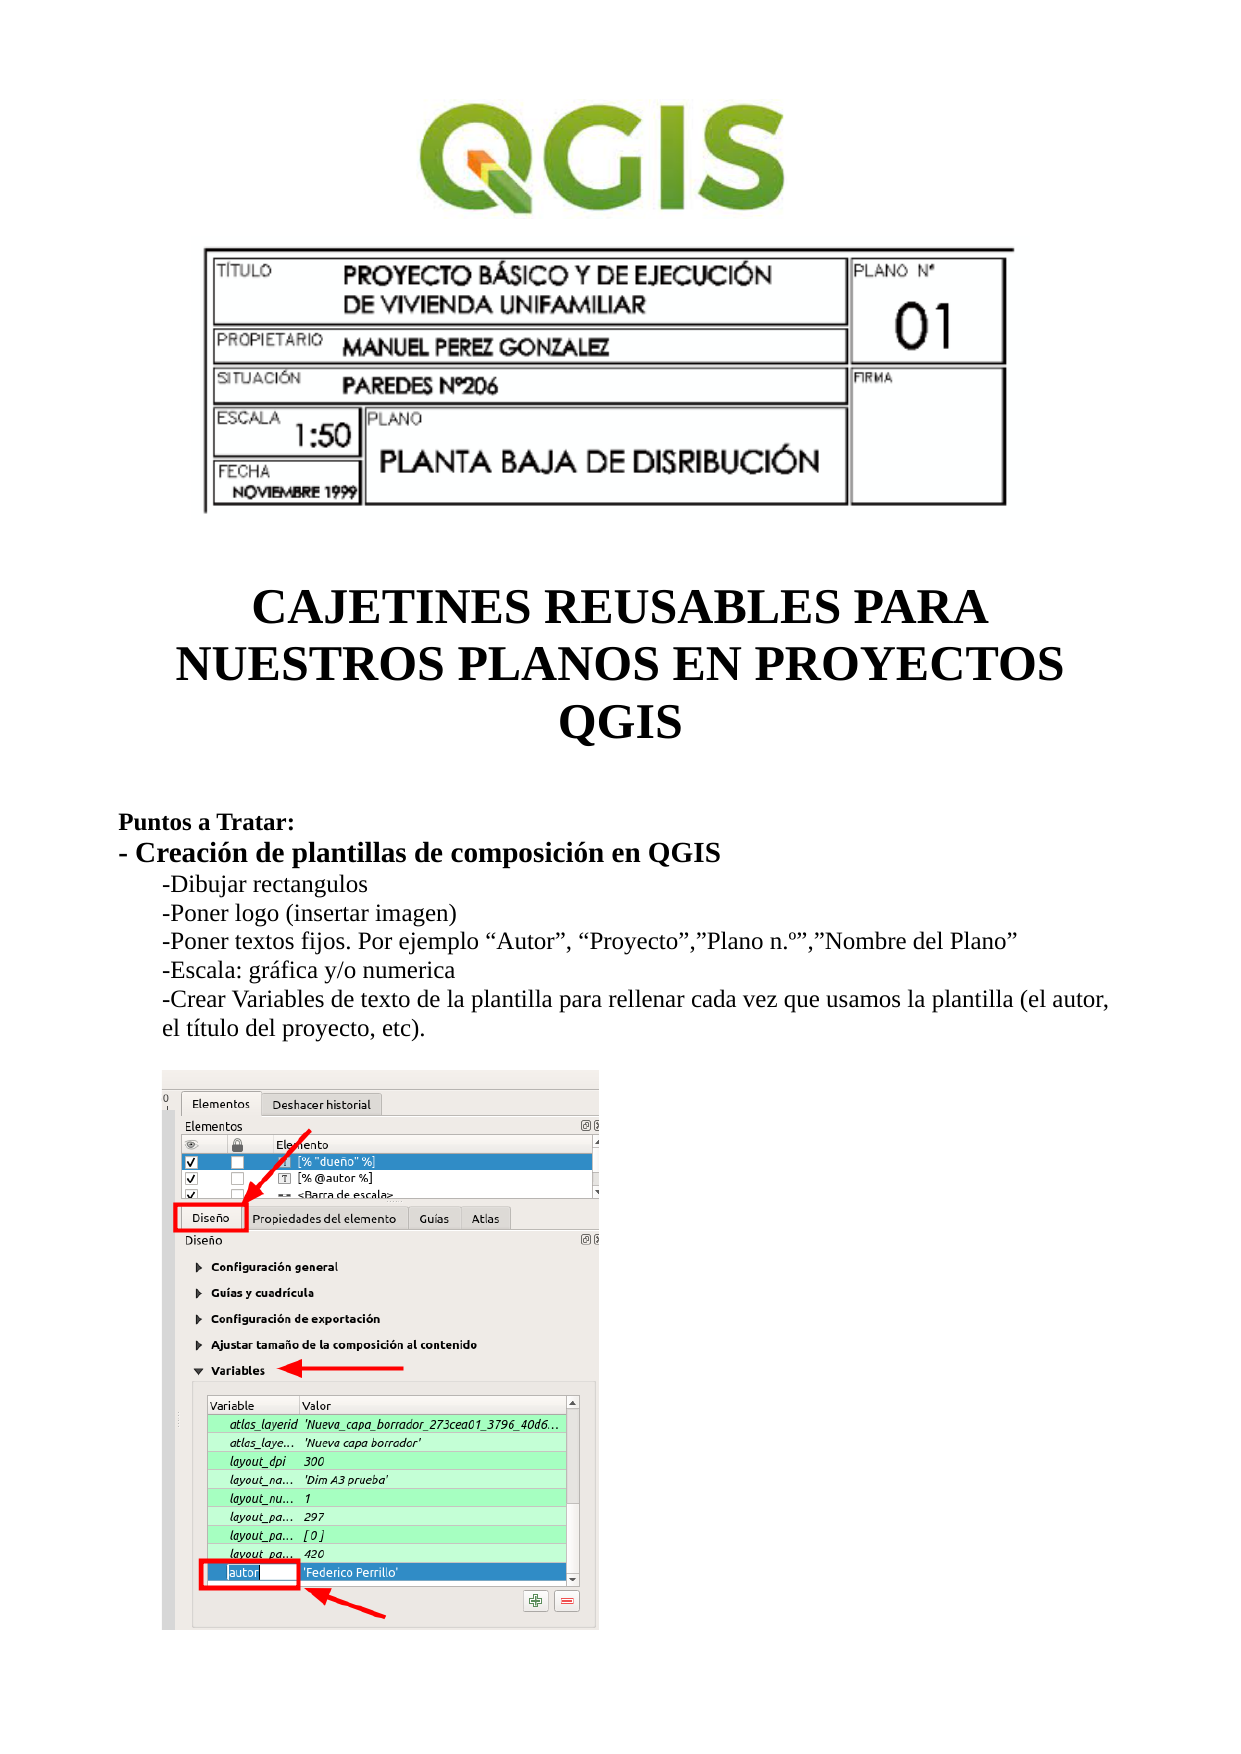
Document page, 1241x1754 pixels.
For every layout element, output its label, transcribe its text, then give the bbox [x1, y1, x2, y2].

text -Dibujar rectangulos [162, 869, 1122, 898]
picture [161, 1070, 599, 1630]
text Puntos a Tratar: [118, 807, 1122, 835]
text -Escala: gráfica y/o numerica [162, 955, 1122, 984]
text -Poner textos fijos. Por ejemplo “Autor”, “Proyecto”,”Plano n.º”,”Nombre del Plano” [162, 926, 1122, 955]
text -Poner logo (insertar imagen) [162, 898, 1122, 926]
picture [190, 236, 1030, 520]
text - Creación de plantillas de composición en QGIS [118, 835, 1122, 869]
picture [416, 99, 788, 219]
text CAJETINES REUSABLES PARA NUESTROS PLANOS EN PROYECTOS QGIS [118, 577, 1122, 749]
text -Crear Variables de texto de la plantilla para rellenar cada vez que usamos la plantilla (el autor, el título del proyecto, etc). [162, 984, 1122, 1041]
